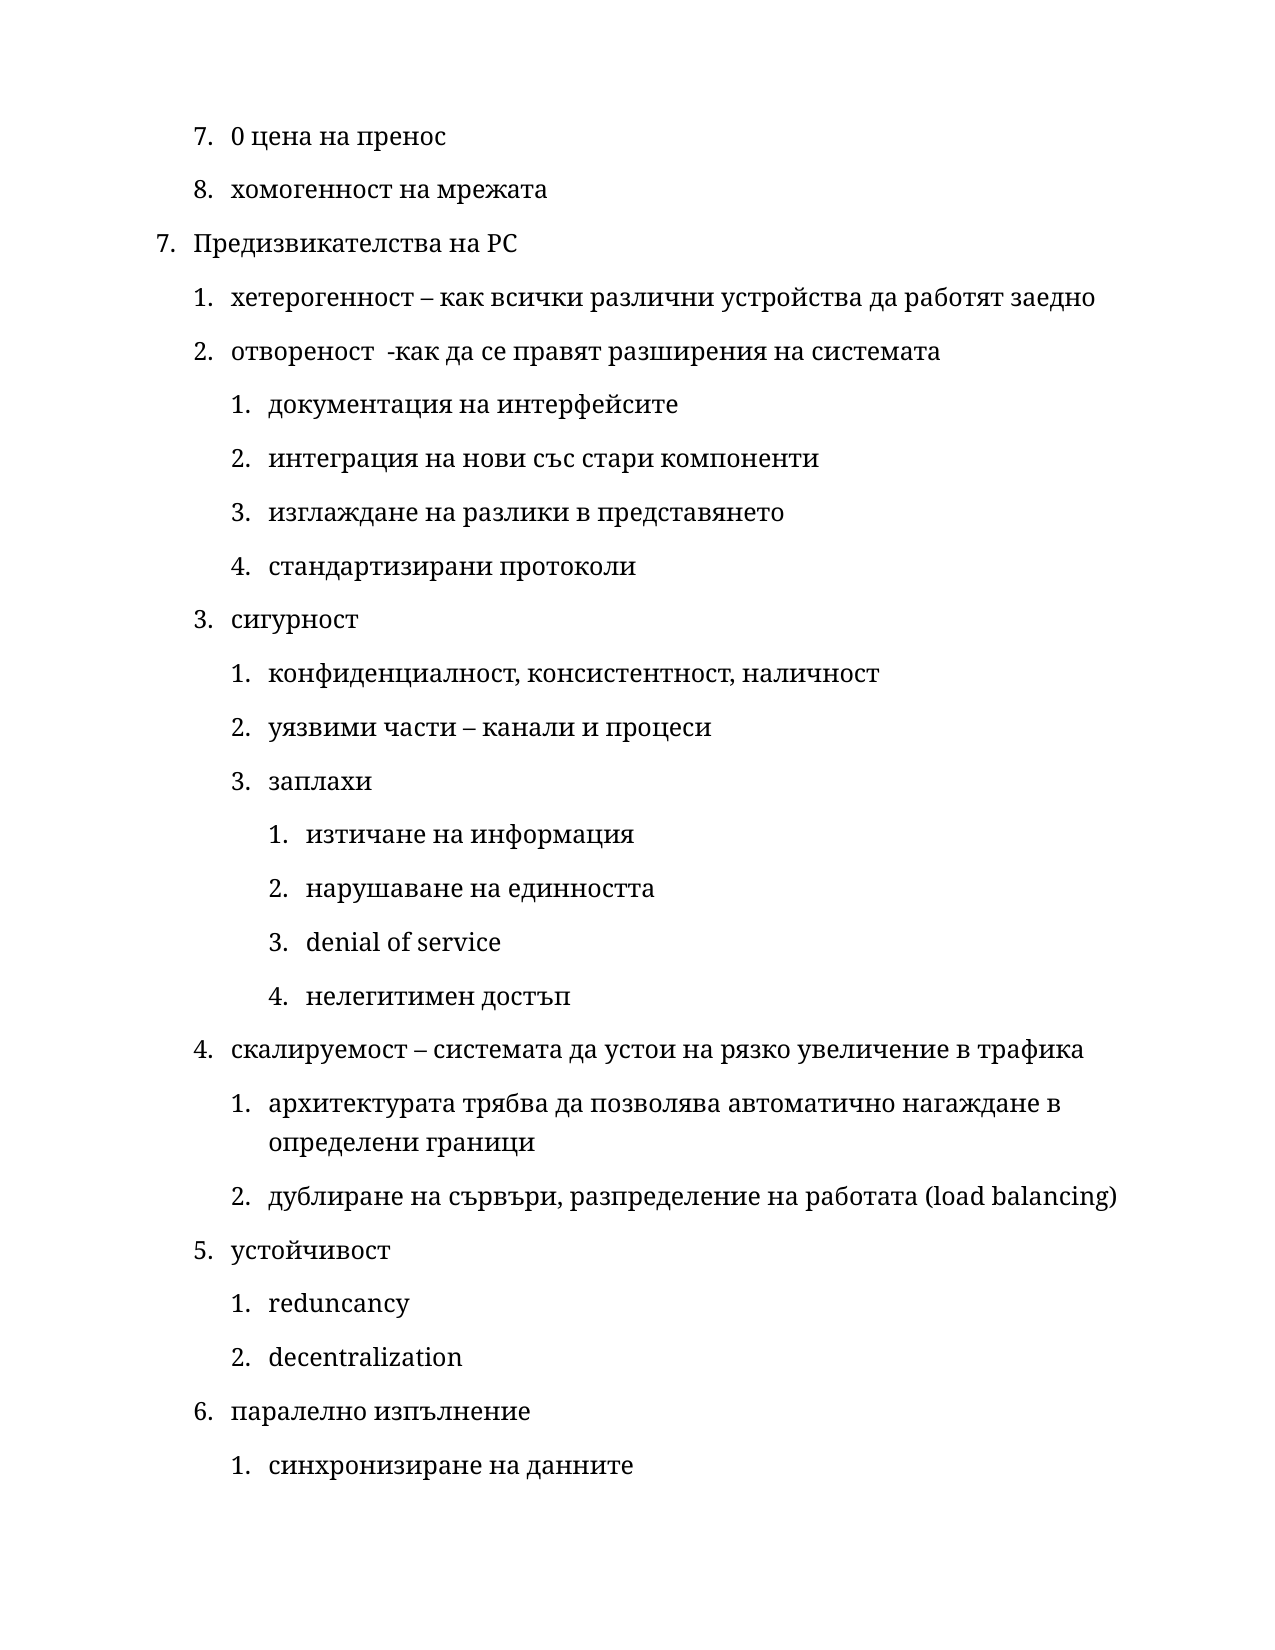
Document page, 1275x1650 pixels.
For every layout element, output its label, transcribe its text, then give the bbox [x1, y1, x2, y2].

list конфиденциалност, консистентност, наличност [231, 656, 1157, 690]
list синхронизиране на данните [231, 1447, 1157, 1481]
list хомогенност на мрежата [193, 172, 1157, 206]
list отвореност -как да се правят разширения на системата [193, 333, 1157, 367]
list стандартизирани протоколи [231, 548, 1157, 582]
list изглаждане на разлики в представянето [231, 494, 1157, 528]
list denial of service [268, 924, 1157, 958]
list интеграция на нови със стари компоненти [231, 441, 1157, 475]
list устойчивост [193, 1232, 1157, 1266]
list reduncancy [231, 1286, 1157, 1320]
list уязвими части – канали и процеси [231, 709, 1157, 743]
list Предизвикателства на РС [156, 226, 1157, 260]
list документация на интерфейсите [231, 387, 1157, 421]
list заплахи [231, 763, 1157, 797]
list decentralization [231, 1340, 1157, 1374]
list дублиране на сървъри, разпределение на работата (load balancing) [231, 1178, 1157, 1213]
list нарушаване на единността [268, 871, 1157, 905]
list скалируемост – системата да устои на рязко увеличение в трафика [193, 1032, 1157, 1066]
list паралелно изпълнение [193, 1393, 1157, 1428]
list изтичане на информация [268, 817, 1157, 851]
list сигурност [193, 602, 1157, 636]
list 0 цена на пренос [193, 118, 1157, 152]
list архитектурата трябва да позволява автоматично нагаждане в определени граници [231, 1086, 1157, 1159]
list нелегитимен достъп [268, 978, 1157, 1012]
list хетерогенност – как всички различни устройства да работят заедно [193, 279, 1157, 313]
